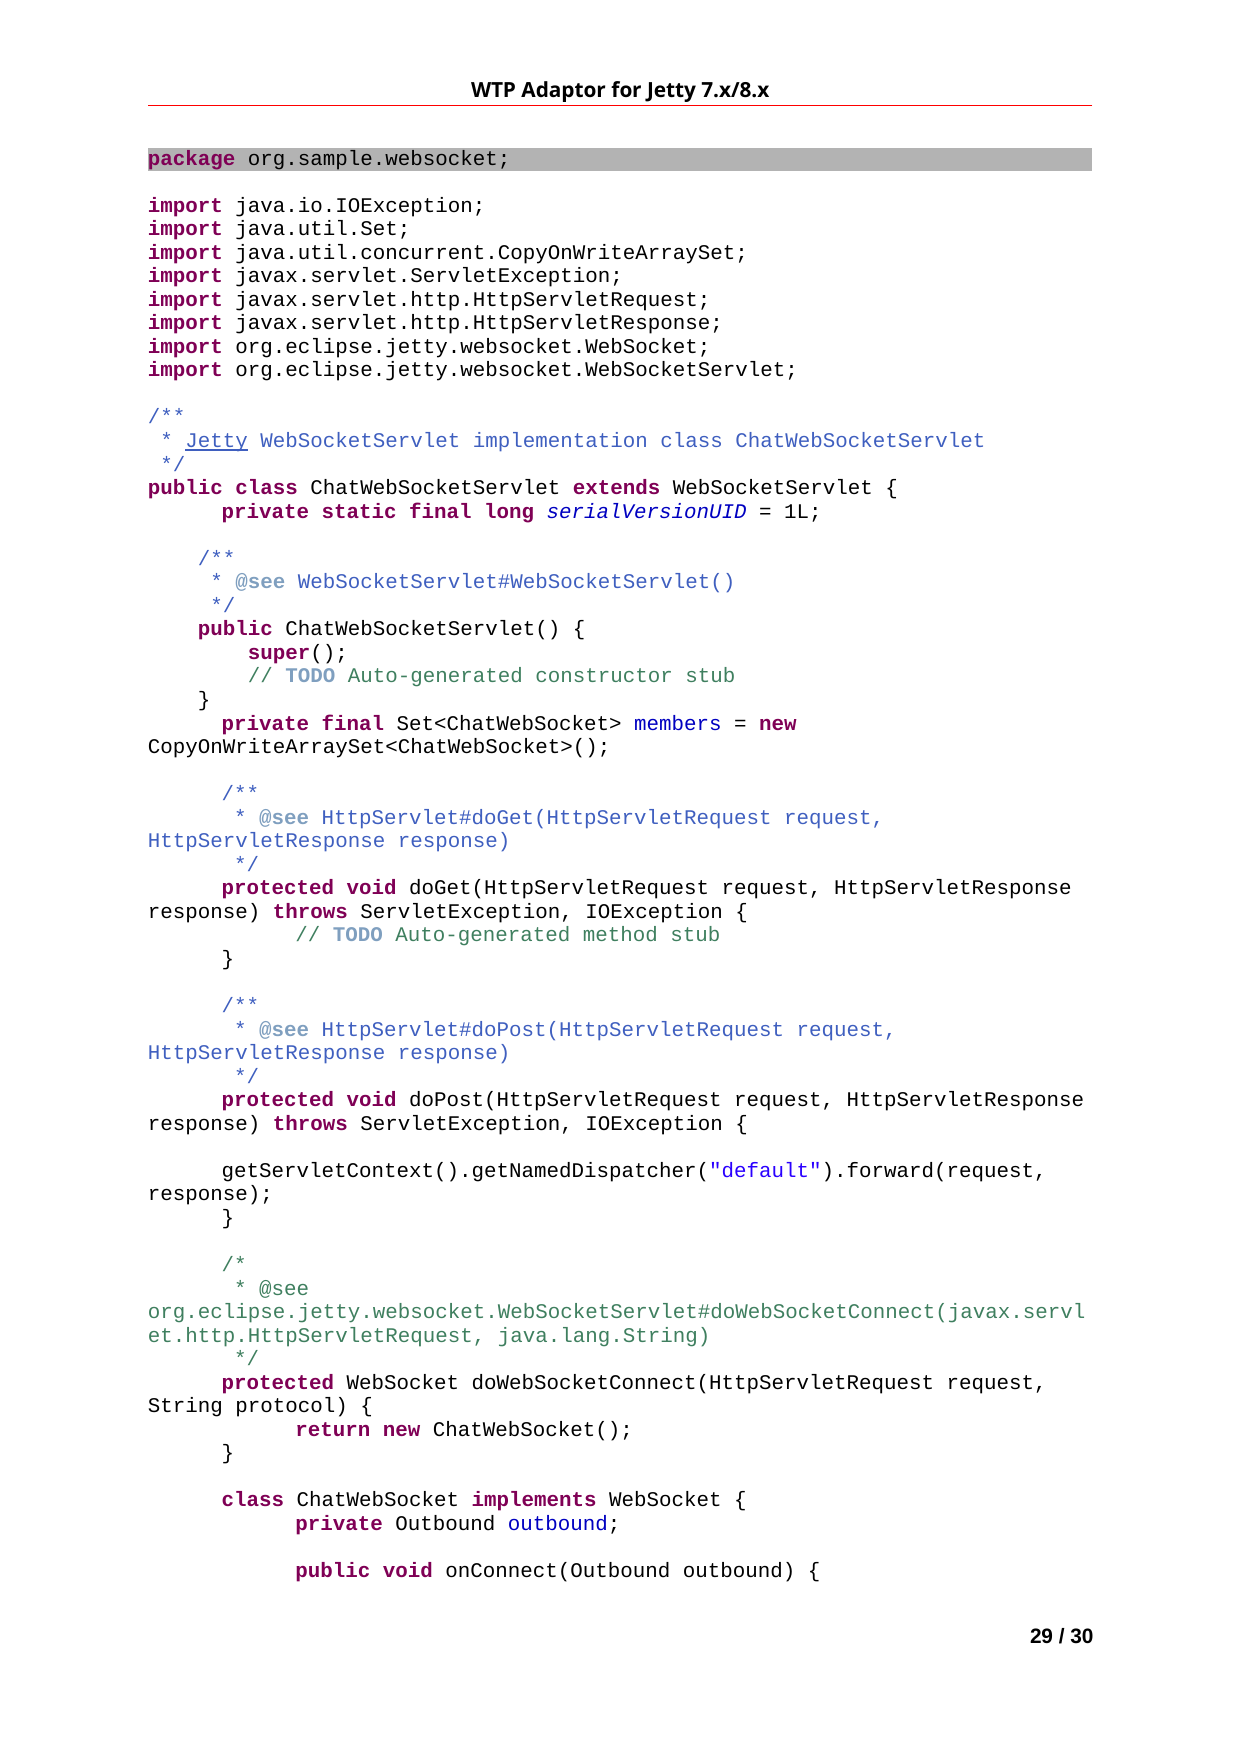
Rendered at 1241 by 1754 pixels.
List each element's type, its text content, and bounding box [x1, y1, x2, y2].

text * Jetty WebSocketServlet implementation class ChatWebSocketServlet [148, 430, 1092, 454]
text getServletContext().getNamedDispatcher("default").forward(request, response); [148, 1136, 1092, 1207]
text public ChatWebSocketServlet() { [148, 618, 1092, 642]
text private final Set<ChatWebSocket> members = new CopyOnWriteArraySet<ChatWebSocket>(); [148, 713, 1092, 760]
text return new ChatWebSocket(); [148, 1419, 1092, 1442]
text class ChatWebSocket implements WebSocket { [148, 1489, 1092, 1513]
text import org.eclipse.jetty.websocket.WebSocket; [148, 336, 1092, 359]
text // TODO Auto-generated method stub [148, 924, 1092, 948]
text /** [148, 407, 1092, 430]
text } [148, 948, 1092, 972]
text import javax.servlet.ServletException; [148, 265, 1092, 289]
text import javax.servlet.http.HttpServletResponse; [148, 312, 1092, 336]
text * @see HttpServlet#doPost(HttpServletRequest request, HttpServletResponse response) [148, 1019, 1092, 1066]
text /** [148, 995, 1092, 1019]
text super(); [148, 642, 1092, 666]
text import java.io.IOException; [148, 195, 1092, 218]
text protected void doPost(HttpServletRequest request, HttpServletResponse response) throws ServletException, IOException { [148, 1089, 1092, 1136]
text * @see HttpServlet#doGet(HttpServletRequest request, HttpServletResponse response) [148, 807, 1092, 854]
text * @see WebSocketServlet#WebSocketServlet() [148, 571, 1092, 595]
text // TODO Auto-generated constructor stub [148, 666, 1092, 689]
text */ [148, 854, 1092, 877]
text private Outbound outbound; [148, 1513, 1092, 1537]
text private static final long serialVersionUID = 1L; [148, 501, 1092, 524]
text * @see org.eclipse.jetty.websocket.WebSocketServlet#doWebSocketConnect(javax.servlet.http.HttpServletRequest, java.lang.String) [148, 1278, 1092, 1348]
text import java.util.concurrent.CopyOnWriteArraySet; [148, 242, 1092, 265]
text */ [148, 1066, 1092, 1089]
text */ [148, 595, 1092, 618]
text /* [148, 1254, 1092, 1278]
text protected void doGet(HttpServletRequest request, HttpServletResponse response) throws ServletException, IOException { [148, 877, 1092, 924]
text } [148, 1207, 1092, 1231]
text } [148, 1442, 1092, 1466]
text protected WebSocket doWebSocketConnect(HttpServletRequest request, String protocol) { [148, 1372, 1092, 1419]
text public void onConnect(Outbound outbound) { [148, 1560, 1092, 1584]
text import javax.servlet.http.HttpServletRequest; [148, 289, 1092, 312]
text public class ChatWebSocketServlet extends WebSocketServlet { [148, 477, 1092, 501]
text package org.sample.websocket; [148, 148, 1092, 171]
text /** [148, 783, 1092, 807]
text import java.util.Set; [148, 218, 1092, 242]
text import org.eclipse.jetty.websocket.WebSocketServlet; [148, 359, 1092, 383]
text */ [148, 1348, 1092, 1372]
text } [148, 689, 1092, 713]
text */ [148, 454, 1092, 477]
text /** [148, 548, 1092, 571]
